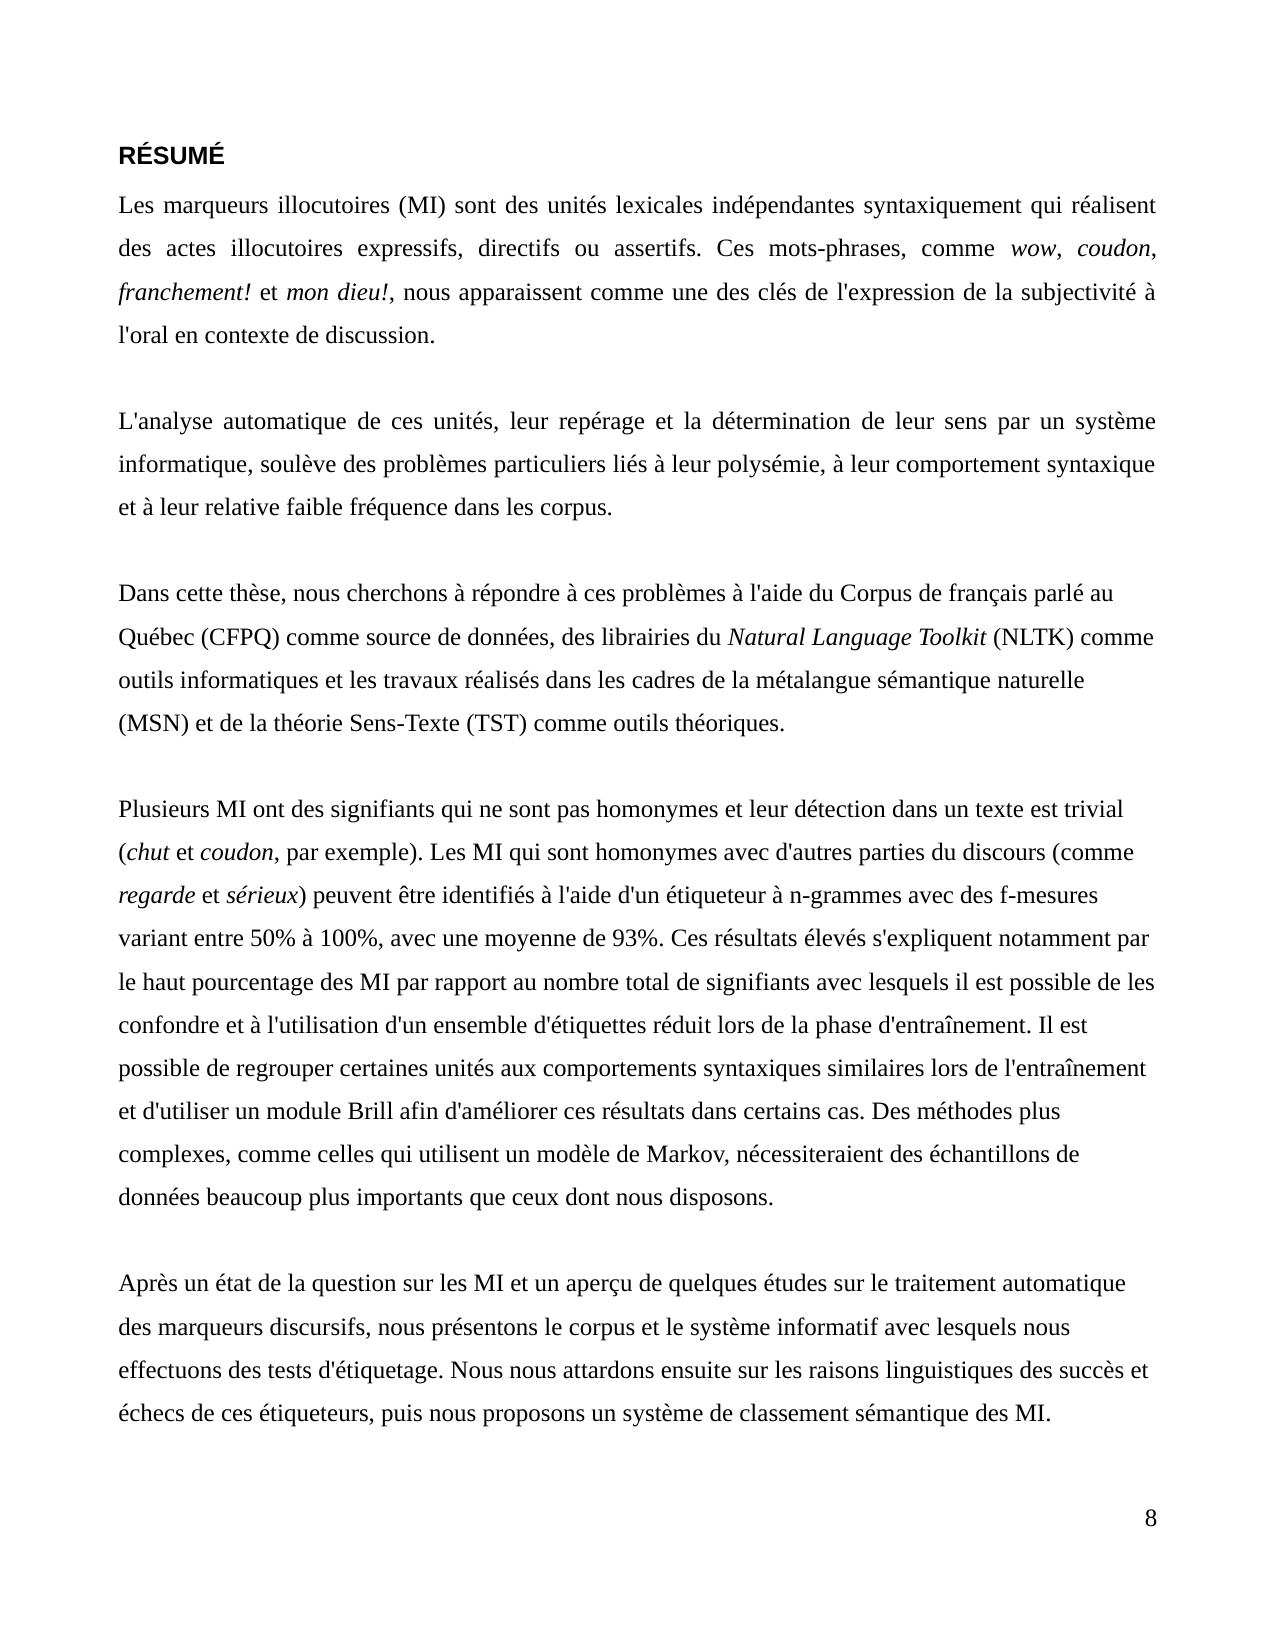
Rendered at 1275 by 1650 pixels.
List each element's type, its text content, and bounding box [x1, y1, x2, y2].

text Les marqueurs illocutoires (MI) sont des unités lexicales indépendantes syntaxiquement qui réalisent des actes illocutoires expressifs, directifs ou assertifs. Ces mots-phrases, comme wow, coudon, franchement! et mon dieu!, nous apparaissent comme une des clés de l'expression de la subjectivité à l'oral en contexte de discussion. [118, 190, 1157, 348]
text Dans cette thèse, nous cherchons à répondre à ces problèmes à l'aide du Corpus de français parlé au Québec (CFPQ) comme source de données, des librairies du Natural Language Toolkit (NLTK) comme outils informatiques et les travaux réalisés dans les cadres de la métalangue sémantique naturelle (MSN) et de la théorie Sens-Texte (TST) comme outils théoriques. [118, 578, 1157, 737]
text Plusieurs MI ont des signifiants qui ne sont pas homonymes et leur détection dans un texte est trivial (chut et coudon, par exemple). Les MI qui sont homonymes avec d'autres parties du discours (comme regarde et sérieux) peuvent être identifiés à l'aide d'un étiqueteur à n-grammes avec des f-mesures variant entre 50% à 100%, avec une moyenne de 93%. Ces résultats élevés s'expliquent notamment par le haut pourcentage des MI par rapport au nombre total de signifiants avec lesquels il est possible de les confondre et à l'utilisation d'un ensemble d'étiquettes réduit lors de la phase d'entraînement. Il est possible de regrouper certaines unités aux comportements syntaxiques similaires lors de l'entraînement et d'utiliser un module Brill afin d'améliorer ces résultats dans certains cas. Des méthodes plus complexes, comme celles qui utilisent un modèle de Markov, nécessiteraient des échantillons de données beaucoup plus importants que ceux dont nous disposons. [118, 794, 1157, 1211]
text Après un état de la question sur les MI et un aperçu de quelques études sur le traitement automatique des marqueurs discursifs, nous présentons le corpus et le système informatif avec lesquels nous effectuons des tests d'étiquetage. Nous nous attardons ensuite sur les raisons linguistiques des succès et échecs de ces étiqueteurs, puis nous proposons un système de classement sémantique des MI. [118, 1268, 1157, 1427]
subtitle RÉSUMÉ [118, 141, 1157, 169]
text L'analyse automatique de ces unités, leur repérage et la détermination de leur sens par un système informatique, soulève des problèmes particuliers liés à leur polysémie, à leur comportement syntaxique et à leur relative faible fréquence dans les corpus. [118, 406, 1157, 521]
